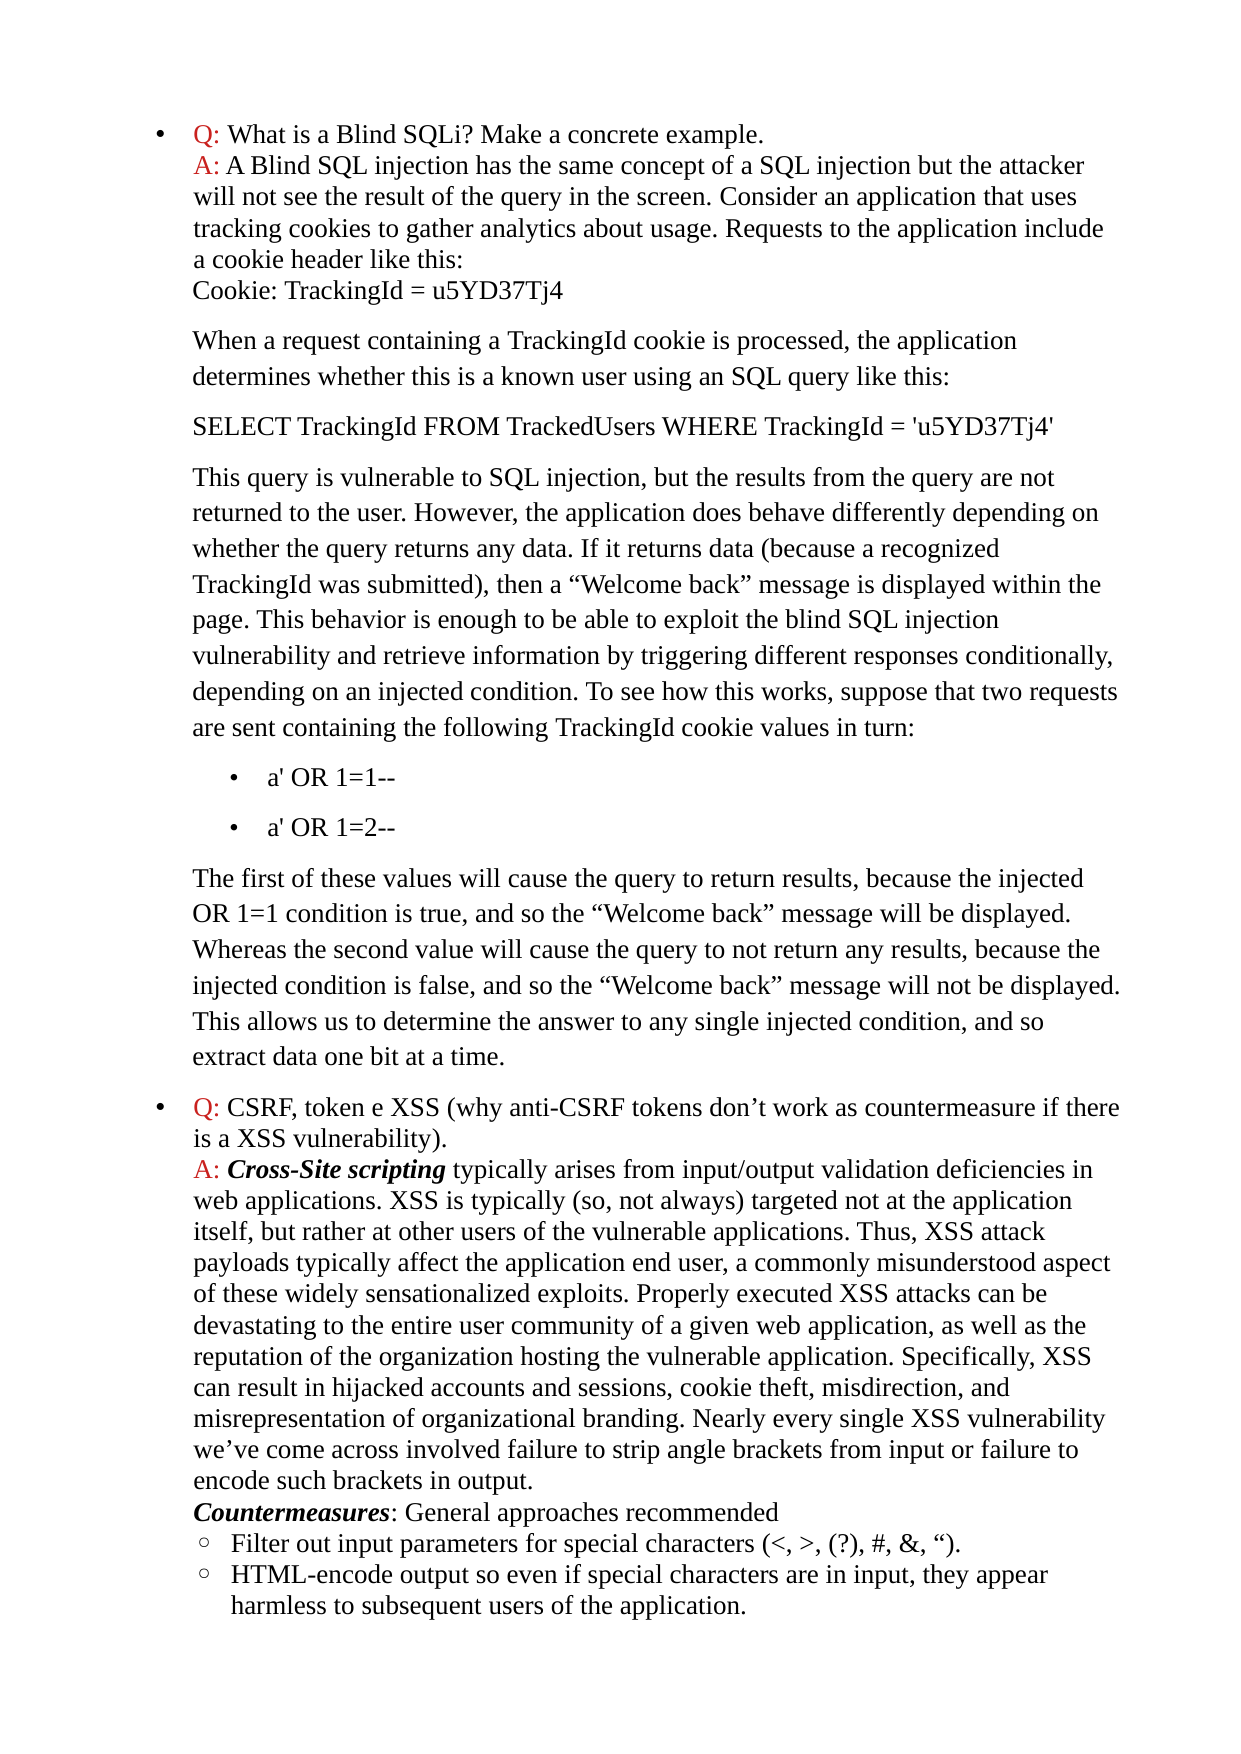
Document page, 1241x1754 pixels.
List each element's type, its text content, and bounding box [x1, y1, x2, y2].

list A: Cross-Site scripting typically arises from input/output validation deficiencies in web applications. XSS is typically (so, not always) targeted not at the application itself, but rather at other users of the vulnerable applications. Thus, XSS attack payloads typically affect the application end user, a commonly misunderstood aspect of these widely sensationalized exploits. Properly executed XSS attacks can be devastating to the entire user community of a given web application, as well as the reputation of the organization hosting the vulnerable application. Specifically, XSS can result in hijacked accounts and sessions, cookie theft, misdirection, and misrepresentation of organizational branding. Nearly every single XSS vulnerability we’ve come across involved failure to strip angle brackets from input or failure to encode such brackets in output. [156, 1153, 1122, 1496]
list a' OR 1=2-- [229, 811, 1122, 842]
list a' OR 1=1-- [229, 761, 1122, 792]
text SELECT TrackingId FROM TrackedUsers WHERE TrackingId = 'u5YD37Tj4' [118, 410, 1122, 441]
list Countermeasures: General approaches recommended [156, 1496, 1122, 1527]
text Cookie: TrackingId = u5YD37Tj4 [118, 274, 1122, 305]
text When a request containing a TrackingId cookie is processed, the application determines whether this is a known user using an SQL query like this: [118, 324, 1122, 391]
list A: A Blind SQL injection has the same concept of a SQL injection but the attacker will not see the result of the query in the screen. Consider an application that uses tracking cookies to gather analytics about usage. Requests to the application include a cookie header like this: [156, 149, 1122, 274]
list Q: What is a Blind SQLi? Make a concrete example. [156, 118, 1122, 149]
text This query is vulnerable to SQL injection, but the results from the query are not returned to the user. However, the application does behave differently depending on whether the query returns any data. If it returns data (because a recognized TrackingId was submitted), then a “Welcome back” message is displayed within the page. This behavior is enough to be able to exploit the blind SQL injection vulnerability and retrieve information by triggering different responses conditionally, depending on an injected condition. To see how this works, suppose that two requests are sent containing the following TrackingId cookie values in turn: [118, 461, 1122, 742]
list Filter out input parameters for special characters (<, >, (?), #, &, “). [193, 1527, 1122, 1558]
text The first of these values will cause the query to return results, because the injected OR 1=1 condition is true, and so the “Welcome back” message will be displayed. Whereas the second value will cause the query to not return any results, because the injected condition is false, and so the “Welcome back” message will not be displayed. This allows us to determine the answer to any single injected condition, and so extract data one bit at a time. [118, 862, 1122, 1071]
list Q: CSRF, token e XSS (why anti-CSRF tokens don’t work as countermeasure if there is a XSS vulnerability). [156, 1091, 1122, 1153]
list HTML-encode output so even if special characters are in input, they appear harmless to subsequent users of the application. [193, 1558, 1122, 1620]
